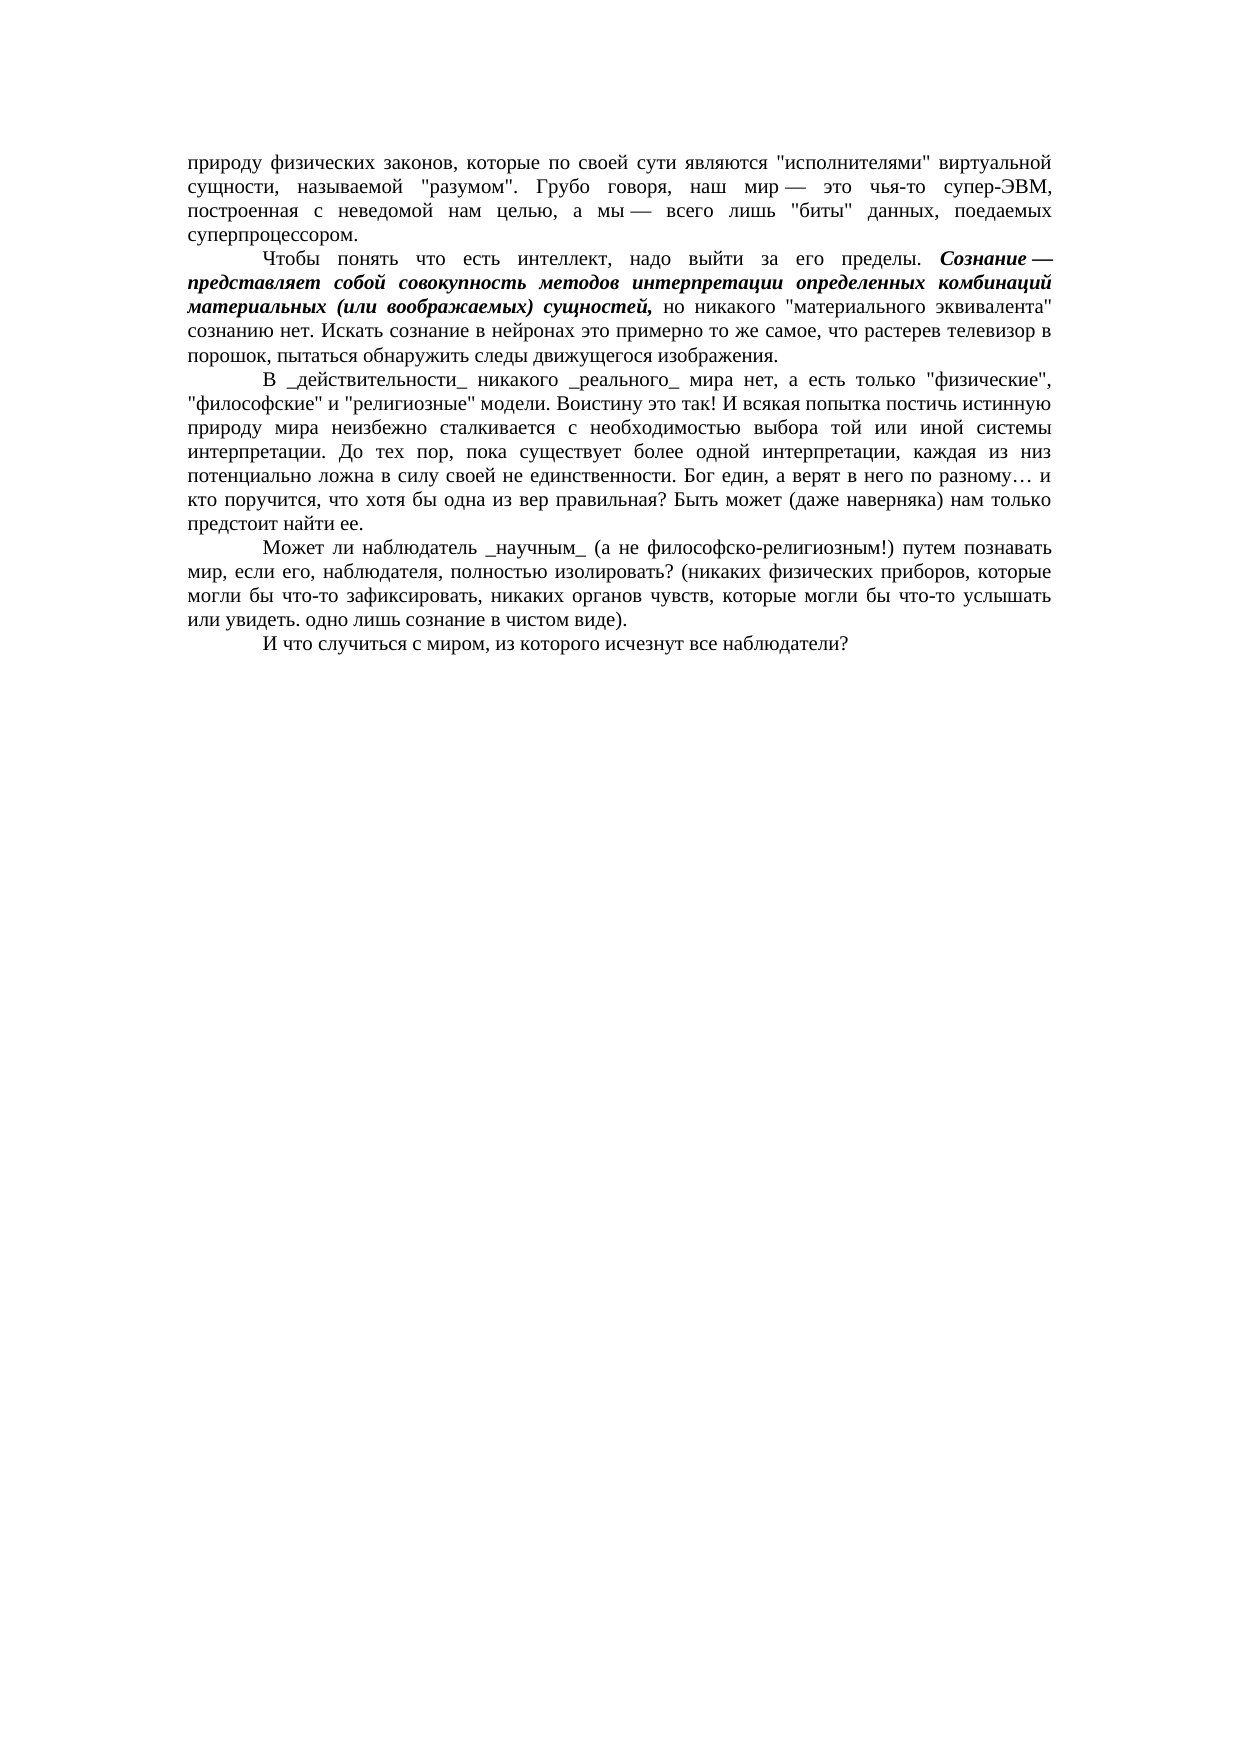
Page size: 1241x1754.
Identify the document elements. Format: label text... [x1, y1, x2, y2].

text природу физических законов, которые по своей сути являются "исполнителями" виртуальной сущности, называемой "разумом". Грубо говоря, наш мир — это чья-то супер-ЭВМ, построенная с неведомой нам целью, а мы — всего лишь "биты" данных, поедаемых суперпроцессором. [187, 150, 1053, 246]
text В _действительности_ никакого _реального_ мира нет, а есть только "физические", "философские" и "религиозные" модели. Воистину это так! И всякая попытка постичь истинную природу мира неизбежно сталкивается с необходимостью выбора той или иной системы интерпретации. До тех пор, пока существует более одной интерпретации, каждая из низ потенциально ложна в силу своей не единственности. Бог един, а верят в него по разному… и кто поручится, что хотя бы одна из вер правильная? Быть может (даже наверняка) нам только предстоит найти ее. [187, 367, 1053, 535]
text Чтобы понять что есть интеллект, надо выйти за его пределы. Сознание —представляет собой совокупность методов интерпретации определенных комбинаций материальных (или воображаемых) сущностей, но никакого "материального эквивалента" сознанию нет. Искать сознание в нейронах это примерно то же самое, что растерев телевизор в порошок, пытаться обнаружить следы движущегося изображения. [187, 246, 1053, 367]
text Может ли наблюдатель _научным_ (а не философско-религиозным!) путем познавать мир, если его, наблюдателя, полностью изолировать? (никаких физических приборов, которые могли бы что-то зафиксировать, никаких органов чувств, которые могли бы что-то услышать или увидеть. одно лишь сознание в чистом виде). [187, 535, 1053, 631]
text И что случиться с миром, из которого исчезнут все наблюдатели? [187, 631, 1053, 655]
